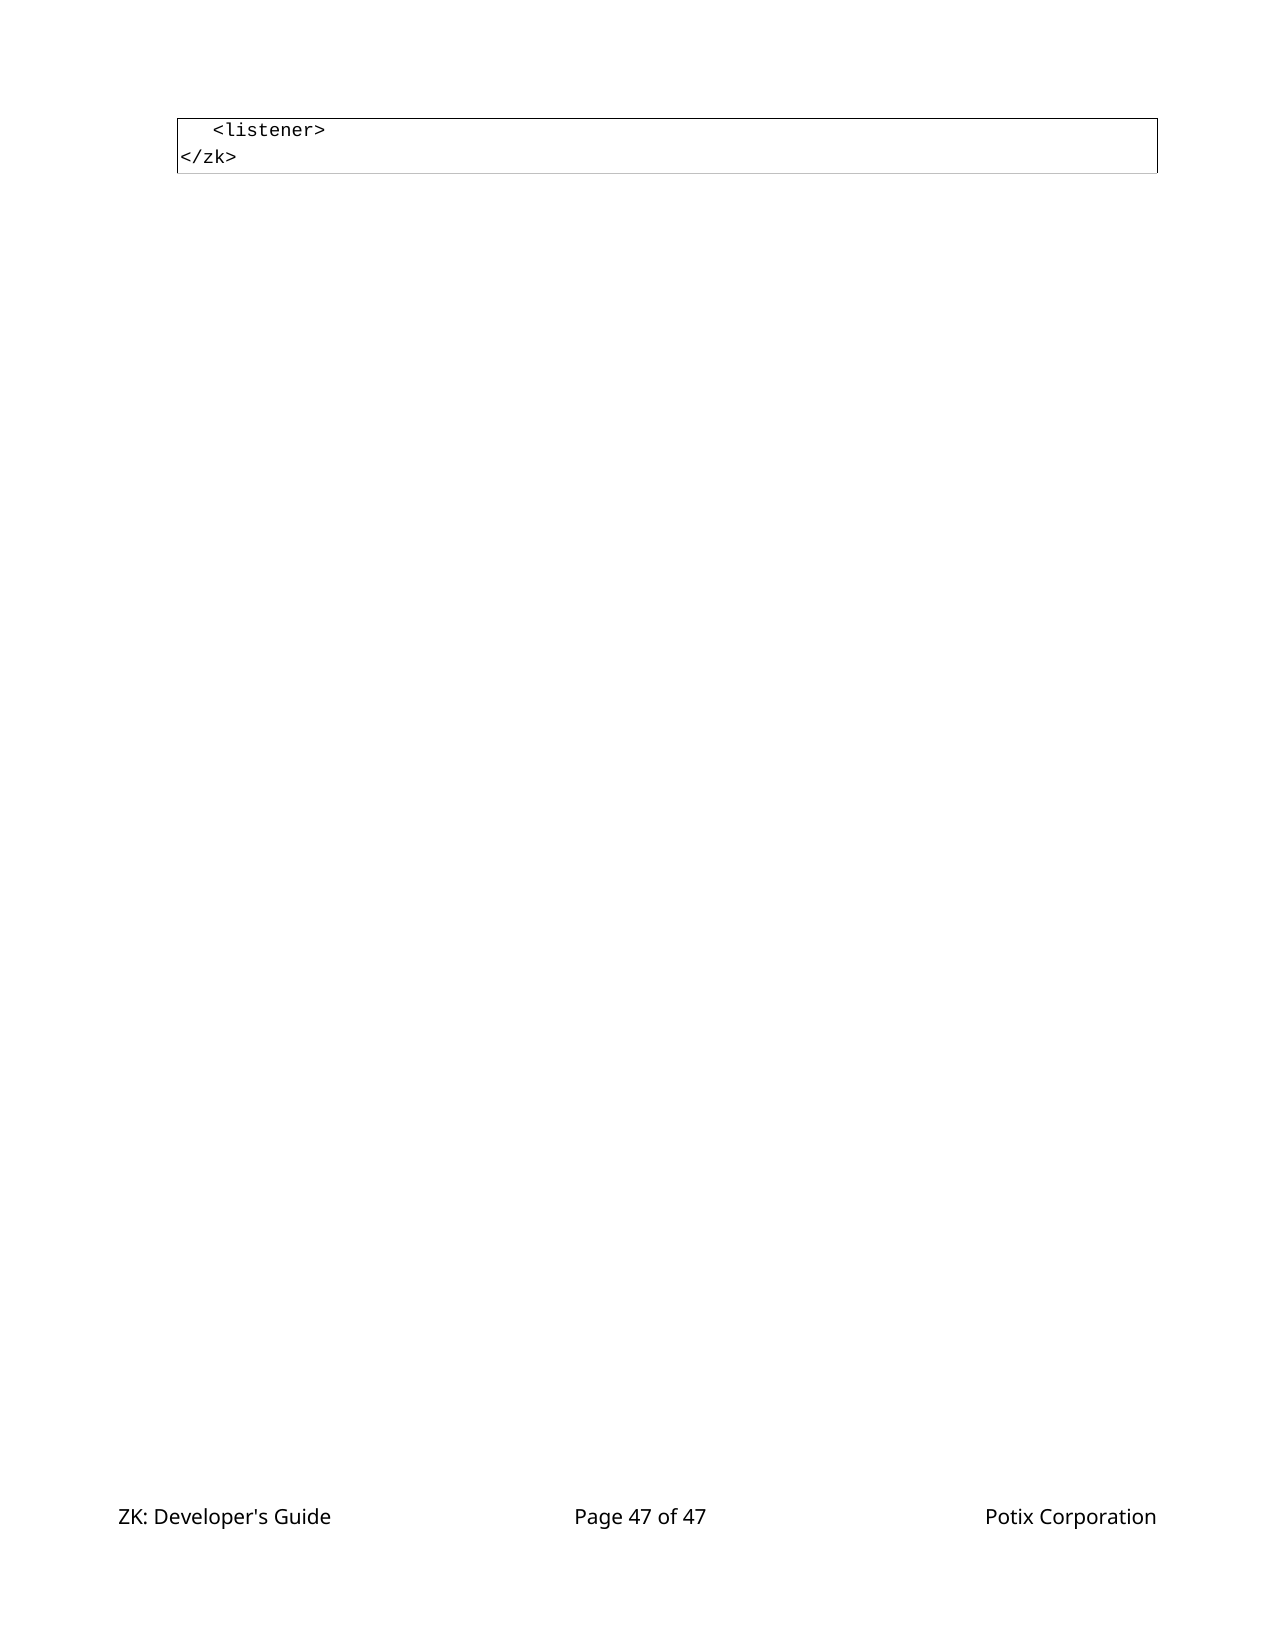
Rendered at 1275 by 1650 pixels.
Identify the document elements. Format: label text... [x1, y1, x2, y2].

text </zk> [178, 145, 1157, 173]
text <listener> [178, 119, 1157, 142]
